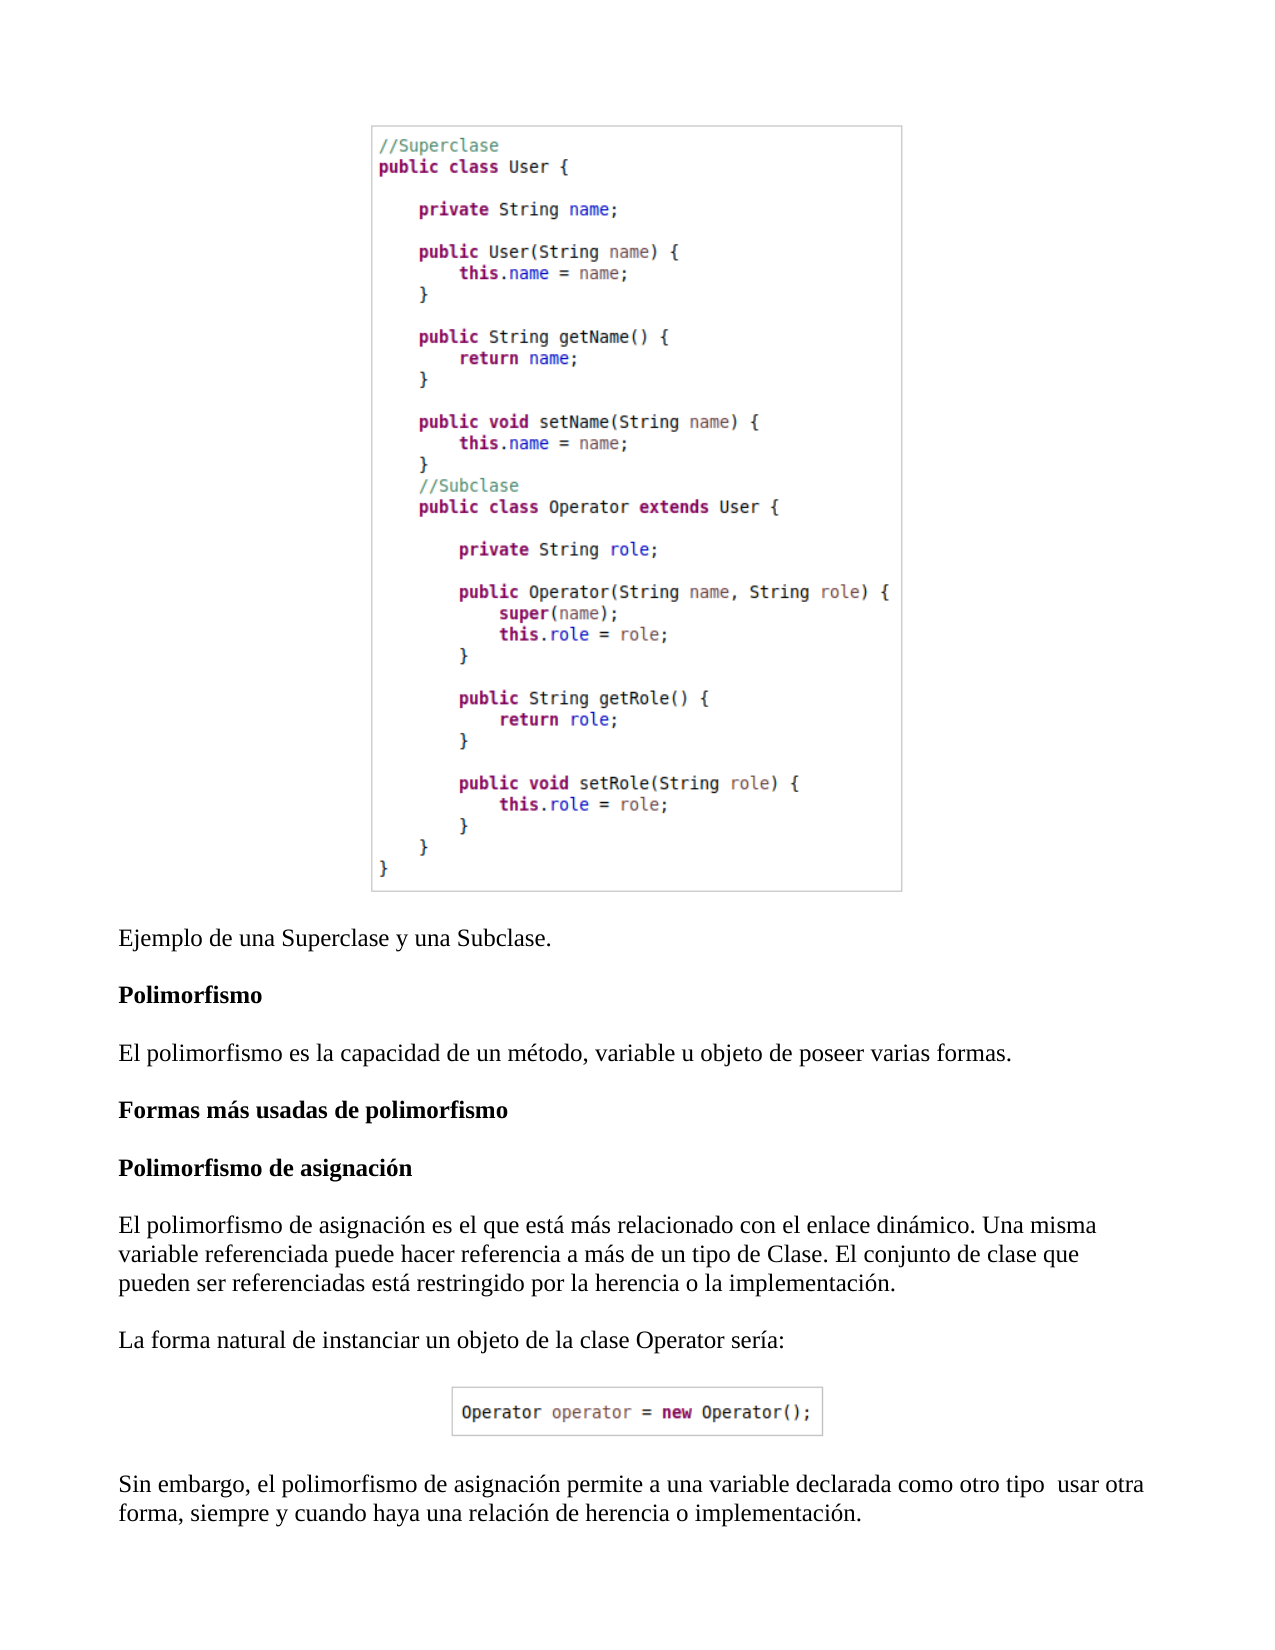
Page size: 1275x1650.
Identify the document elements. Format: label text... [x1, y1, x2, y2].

text Polimorfismo de asignación [118, 1153, 1157, 1182]
text El polimorfismo es la capacidad de un método, variable u objeto de poseer varias formas. [118, 1038, 1157, 1067]
text El polimorfismo de asignación es el que está más relacionado con el enlace dinámico. Una misma variable referenciada puede hacer referencia a más de un tipo de Clase. El conjunto de clase que pueden ser referenciadas está restringido por la herencia o la implementación. [118, 1211, 1157, 1297]
text Polimorfismo [118, 981, 1157, 1009]
text Ejemplo de una Superclase y una Subclase. [118, 923, 1157, 952]
text Formas más usadas de polimorfismo [118, 1096, 1157, 1124]
picture [448, 1383, 827, 1440]
text La forma natural de instanciar un objeto de la clase Operator sería: [118, 1326, 1157, 1354]
picture [365, 118, 910, 897]
text Sin embargo, el polimorfismo de asignación permite a una variable declarada como otro tipo usar otra forma, siempre y cuando haya una relación de herencia o implementación. [118, 1469, 1157, 1527]
